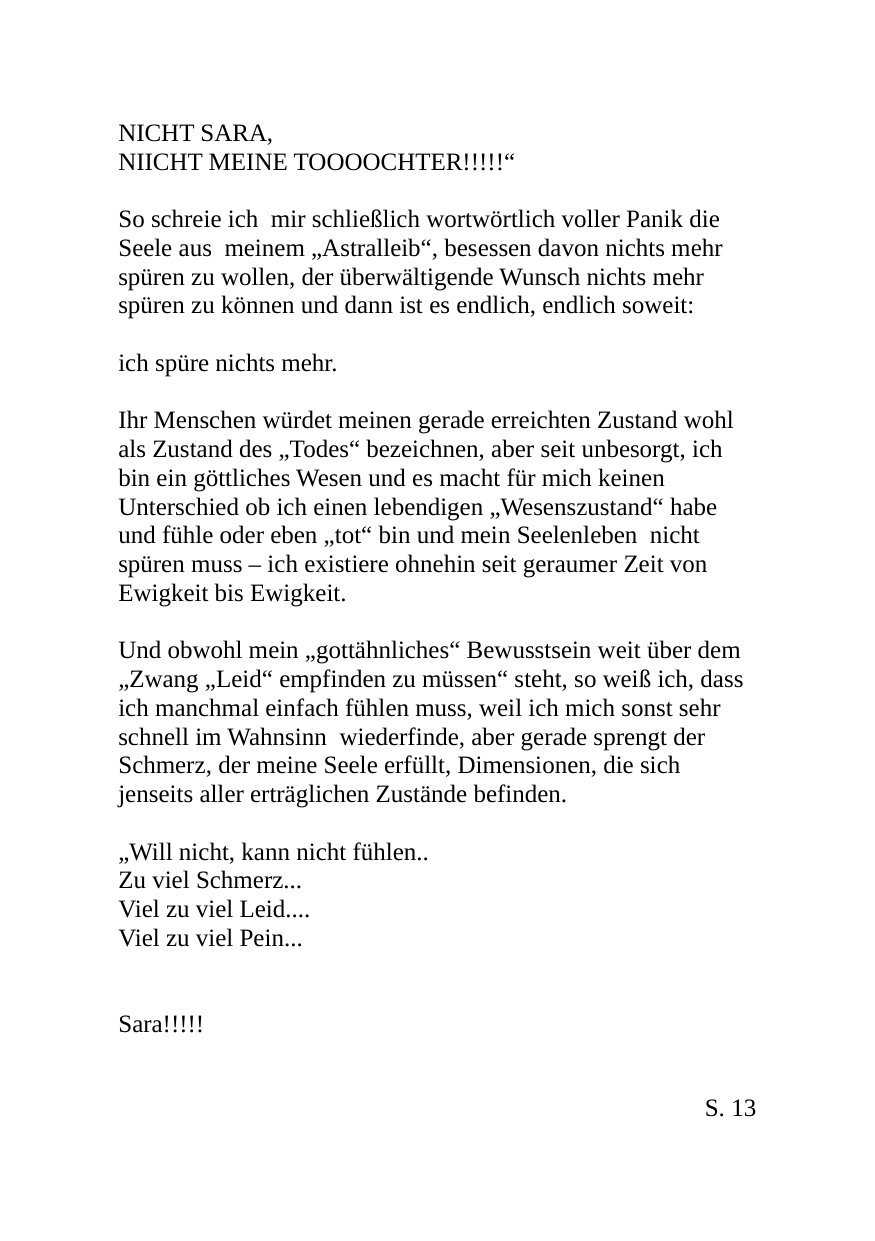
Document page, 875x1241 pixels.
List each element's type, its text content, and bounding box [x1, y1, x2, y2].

text „Will nicht, kann nicht fühlen.. [118, 837, 756, 866]
text Und obwohl mein „gottähnliches“ Bewusstsein weit über dem „Zwang „Leid“ empfinden zu müssen“ steht, so weiß ich, dass ich manchmal einfach fühlen muss, weil ich mich sonst sehr schnell im Wahnsinn wiederfinde, aber gerade sprengt der Schmerz, der meine Seele erfüllt, Dimensionen, die sich jenseits aller erträglichen Zustände befinden. [118, 636, 756, 808]
text Sara!!!!! [118, 1009, 756, 1038]
text NIICHT MEINE TOOOOCHTER!!!!!“ [118, 147, 756, 176]
text NICHT SARA, [118, 118, 756, 147]
text Ihr Menschen würdet meinen gerade erreichten Zustand wohl als Zustand des „Todes“ bezeichnen, aber seit unbesorgt, ich bin ein göttliches Wesen und es macht für mich keinen Unterschied ob ich einen lebendigen „Wesenszustand“ habe und fühle oder eben „tot“ bin und mein Seelenleben nicht spüren muss – ich existiere ohnehin seit geraumer Zeit von Ewigkeit bis Ewigkeit. [118, 406, 756, 607]
text So schreie ich mir schließlich wortwörtlich voller Panik die Seele aus meinem „Astralleib“, besessen davon nichts mehr spüren zu wollen, der überwältigende Wunsch nichts mehr spüren zu können und dann ist es endlich, endlich soweit: [118, 204, 756, 319]
text Viel zu viel Leid.... [118, 894, 756, 923]
text Zu viel Schmerz... [118, 866, 756, 894]
text Viel zu viel Pein... [118, 923, 756, 952]
text ich spüre nichts mehr. [118, 348, 756, 377]
